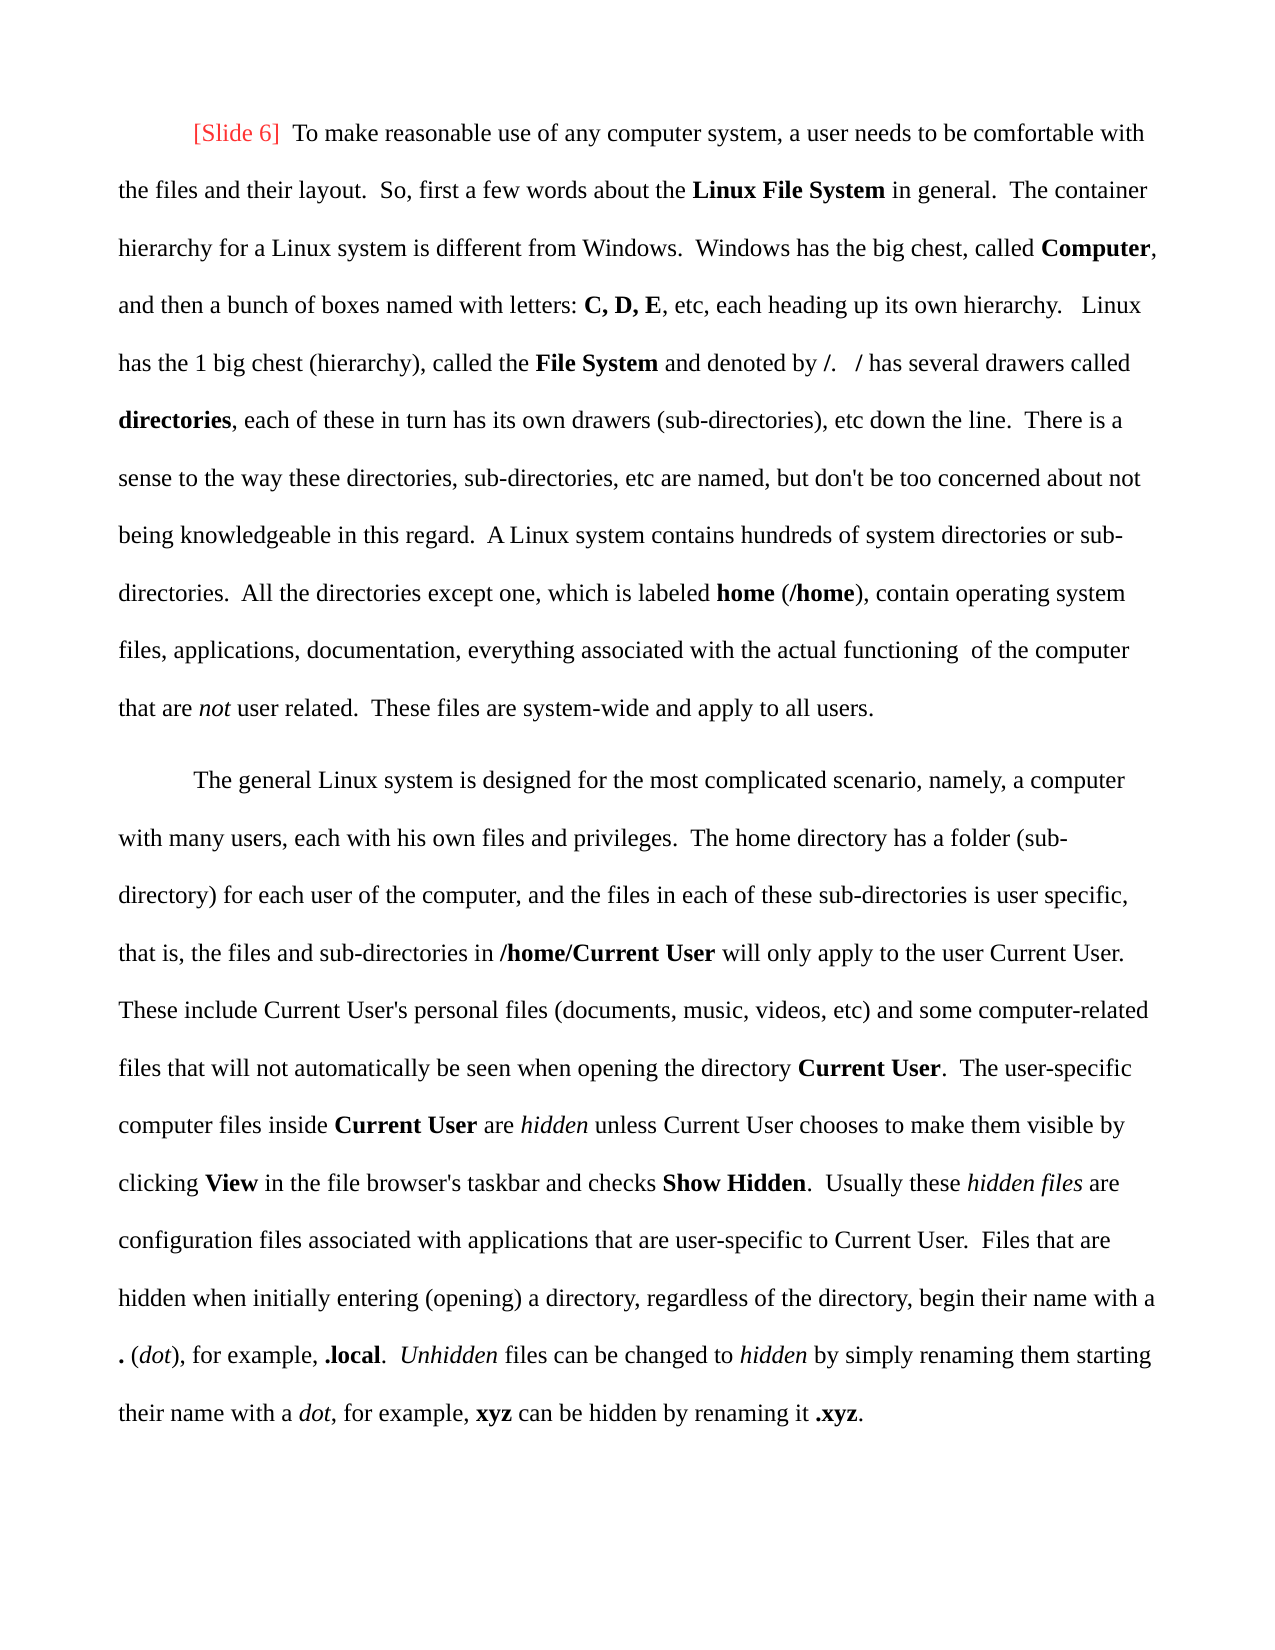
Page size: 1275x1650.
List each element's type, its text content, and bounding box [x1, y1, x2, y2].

text [Slide 6] To make reasonable use of any computer system, a user needs to be comfortable with the files and their layout. So, first a few words about the Linux File System in general. The container hierarchy for a Linux system is different from Windows. Windows has the big chest, called Computer, and then a bunch of boxes named with letters: C, D, E, etc, each heading up its own hierarchy. Linux has the 1 big chest (hierarchy), called the File System and denoted by /. / has several drawers called directories, each of these in turn has its own drawers (sub-directories), etc down the line. There is a sense to the way these directories, sub-directories, etc are named, but don't be too concerned about not being knowledgeable in this regard. A Linux system contains hundreds of system directories or sub-directories. All the directories except one, which is labeled home (/home), contain operating system files, applications, documentation, everything associated with the actual functioning of the computer that are not user related. These files are system-wide and apply to all users. [118, 118, 1157, 722]
text The general Linux system is designed for the most complicated scenario, namely, a computer with many users, each with his own files and privileges. The home directory has a folder (sub-directory) for each user of the computer, and the files in each of these sub-directories is user specific, that is, the files and sub-directories in /home/Current User will only apply to the user Current User. These include Current User's personal files (documents, music, videos, etc) and some computer-related files that will not automatically be seen when opening the directory Current User. The user-specific computer files inside Current User are hidden unless Current User chooses to make them visible by clicking View in the file browser's taskbar and checks Show Hidden. Usually these hidden files are configuration files associated with applications that are user-specific to Current User. Files that are hidden when initially entering (opening) a directory, regardless of the directory, begin their name with a . (dot), for example, .local. Unhidden files can be changed to hidden by simply renaming them starting their name with a dot, for example, xyz can be hidden by renaming it .xyz. [118, 765, 1157, 1426]
